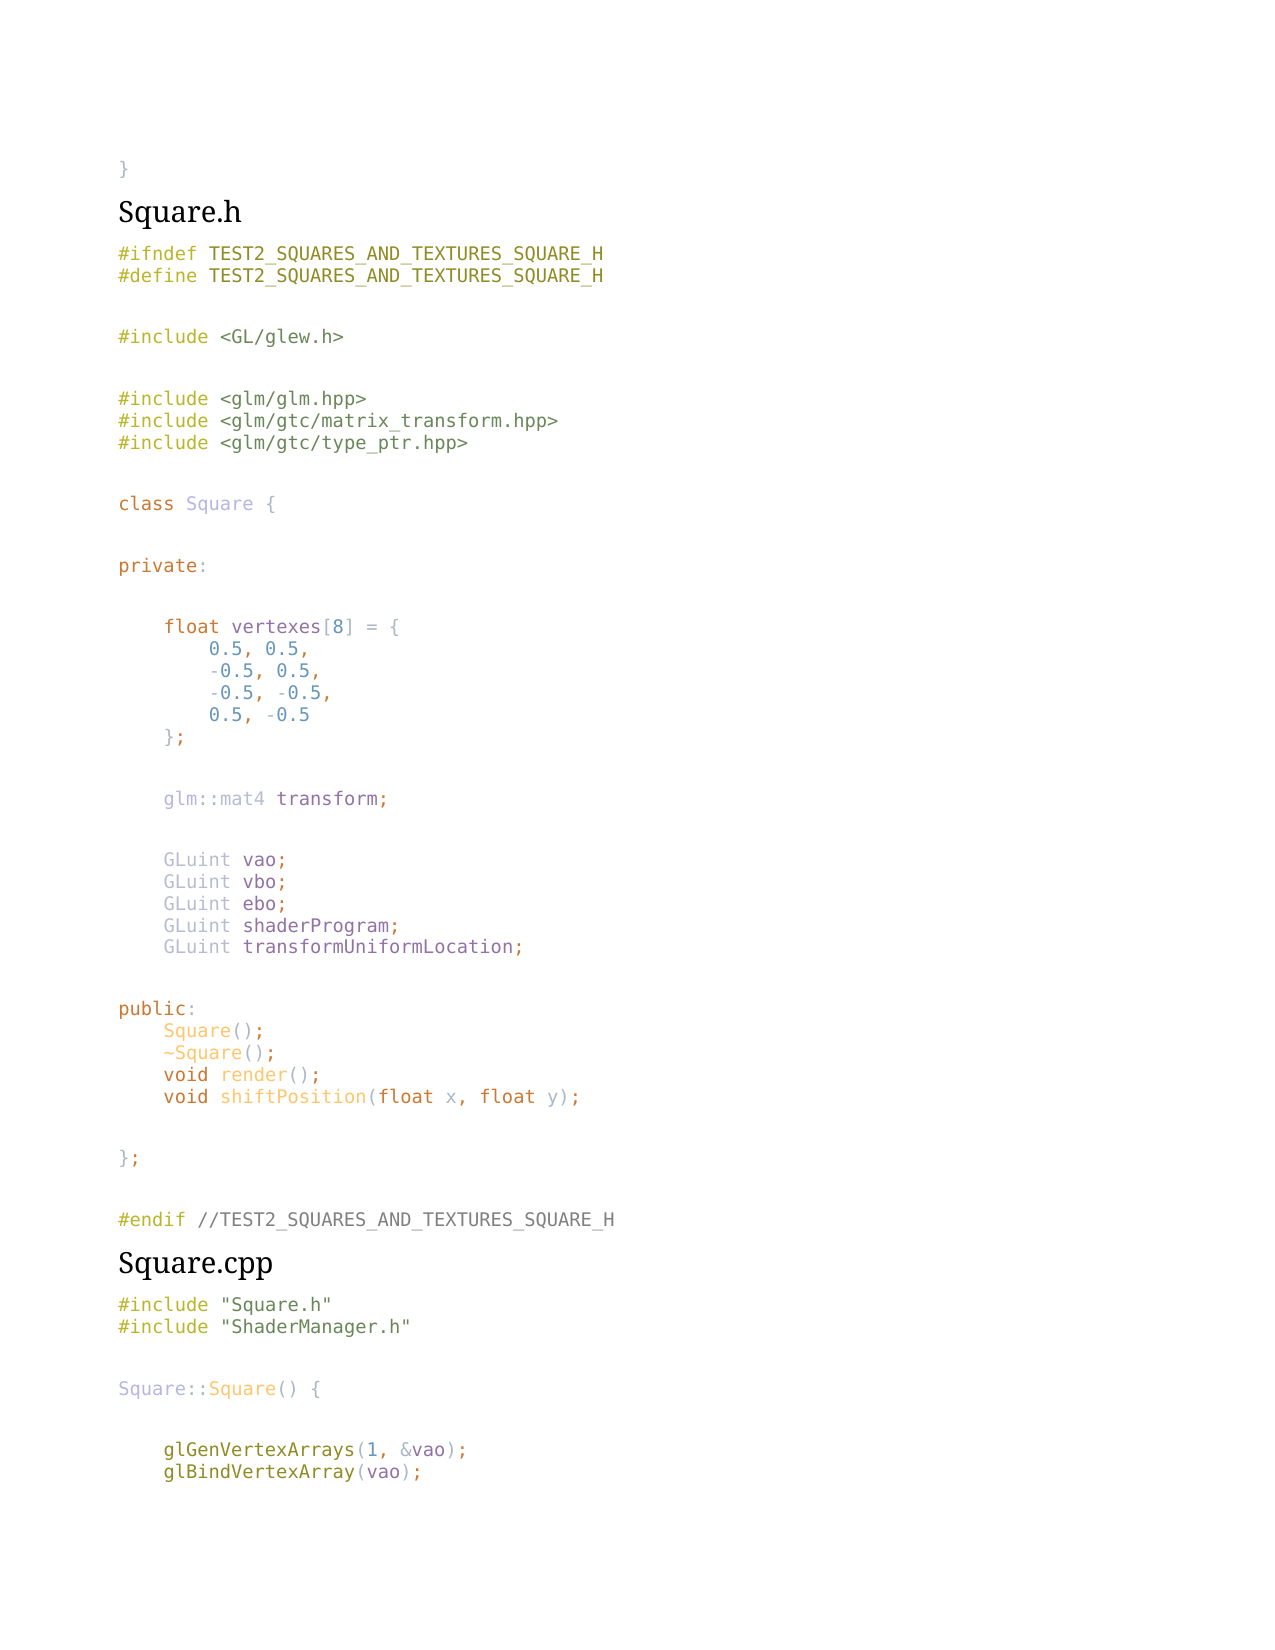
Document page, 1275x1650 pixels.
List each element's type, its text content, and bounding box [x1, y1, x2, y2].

text #include "Square.h" #include "ShaderManager.h" Square::Square() { glGenVertexArrays(1, &vao); glBindVertexArray(vao); [118, 1294, 1157, 1522]
text #ifndef TEST2_SQUARES_AND_TEXTURES_SQUARE_H #define TEST2_SQUARES_AND_TEXTURES_SQUARE_H #include <GL/glew.h> #include <glm/glm.hpp> #include <glm/gtc/matrix_transform.hpp> #include <glm/gtc/type_ptr.hpp> class Square { private: float vertexes[8] = { 0.5, 0.5, -0.5, 0.5, -0.5, -0.5, 0.5, -0.5 }; glm::mat4 transform; GLuint vao; GLuint vbo; GLuint ebo; GLuint shaderProgram; GLuint transformUniformLocation; public: Square(); ~Square(); void render(); void shiftPosition(float x, float y); }; #endif //TEST2_SQUARES_AND_TEXTURES_SQUARE_H [118, 243, 1157, 1231]
text Square.cpp [118, 1242, 1157, 1282]
text } [118, 118, 1157, 180]
text Square.h [118, 192, 1157, 231]
